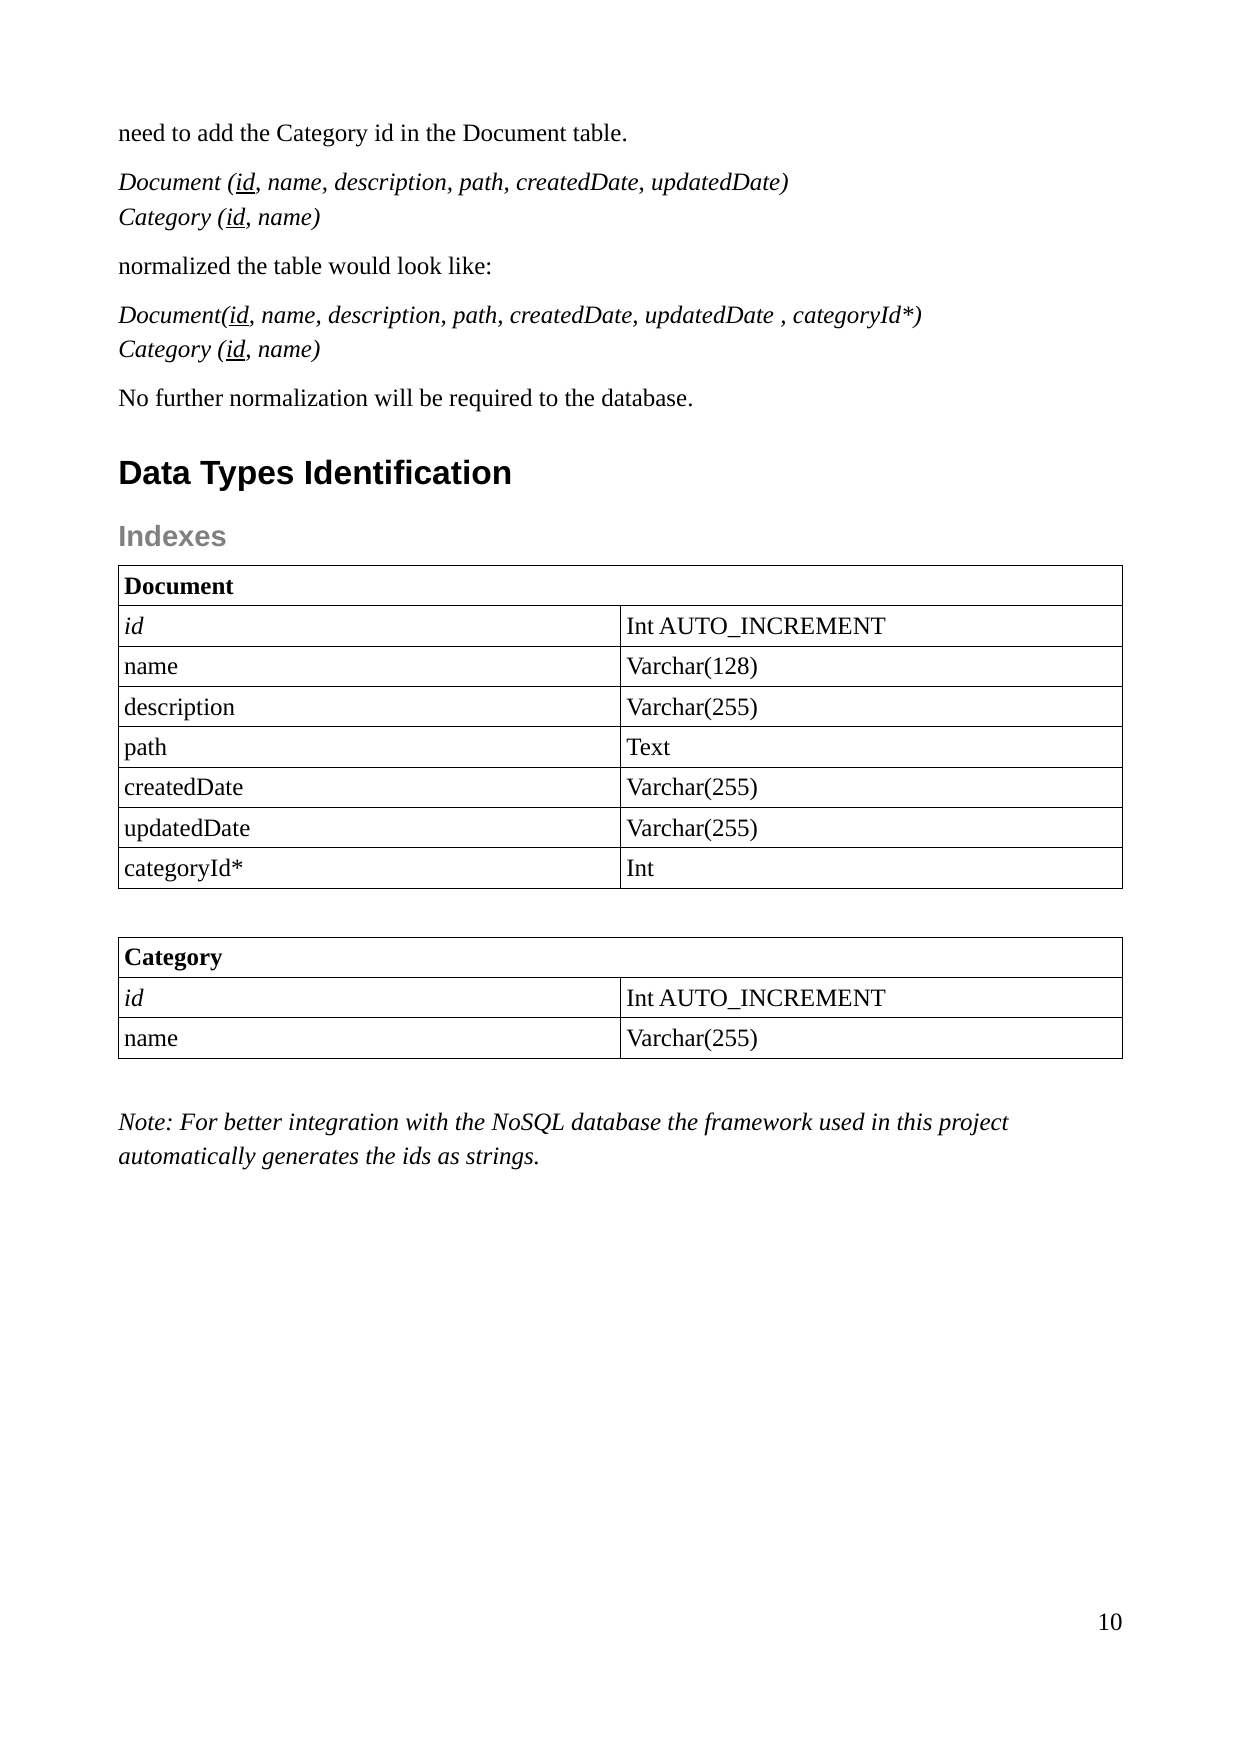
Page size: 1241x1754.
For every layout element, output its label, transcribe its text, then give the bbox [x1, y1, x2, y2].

subtitle Data Types Identification [118, 453, 1122, 492]
table_cell updatedDate [119, 808, 620, 847]
text No further normalization will be required to the database. [118, 383, 1122, 412]
table_cell categoryId* [119, 848, 620, 887]
table_cell createdDate [119, 768, 620, 807]
table_cell description [119, 687, 620, 726]
table_cell Int AUTO_INCREMENT [621, 606, 1122, 646]
table_cell name [119, 647, 620, 686]
text Note: For better integration with the NoSQL database the framework used in this project automatically generates the ids as strings. [118, 1107, 1122, 1170]
table_cell id [119, 978, 620, 1017]
table_cell Varchar(128) [621, 647, 1122, 686]
table_cell id [119, 606, 620, 646]
table_cell Varchar(255) [621, 768, 1122, 807]
text Document (id, name, description, path, createdDate, updatedDate) Category (id, name) [118, 167, 1122, 230]
table_cell Text [621, 727, 1122, 767]
table_cell path [119, 727, 620, 767]
table_cell Int [621, 848, 1122, 887]
table_cell Varchar(255) [621, 1018, 1122, 1058]
subtitle Indexes [118, 519, 1122, 552]
table_cell Int AUTO_INCREMENT [621, 978, 1122, 1017]
table_header Category [119, 938, 1122, 977]
table_cell Varchar(255) [621, 687, 1122, 726]
text Document(id, name, description, path, createdDate, updatedDate , categoryId*) Category (id, name) [118, 300, 1122, 363]
table_cell Varchar(255) [621, 808, 1122, 847]
table_cell name [119, 1018, 620, 1058]
text normalized the table would look like: [118, 251, 1122, 279]
text need to add the Category id in the Document table. [118, 118, 1122, 147]
table_header Document [119, 566, 1122, 605]
